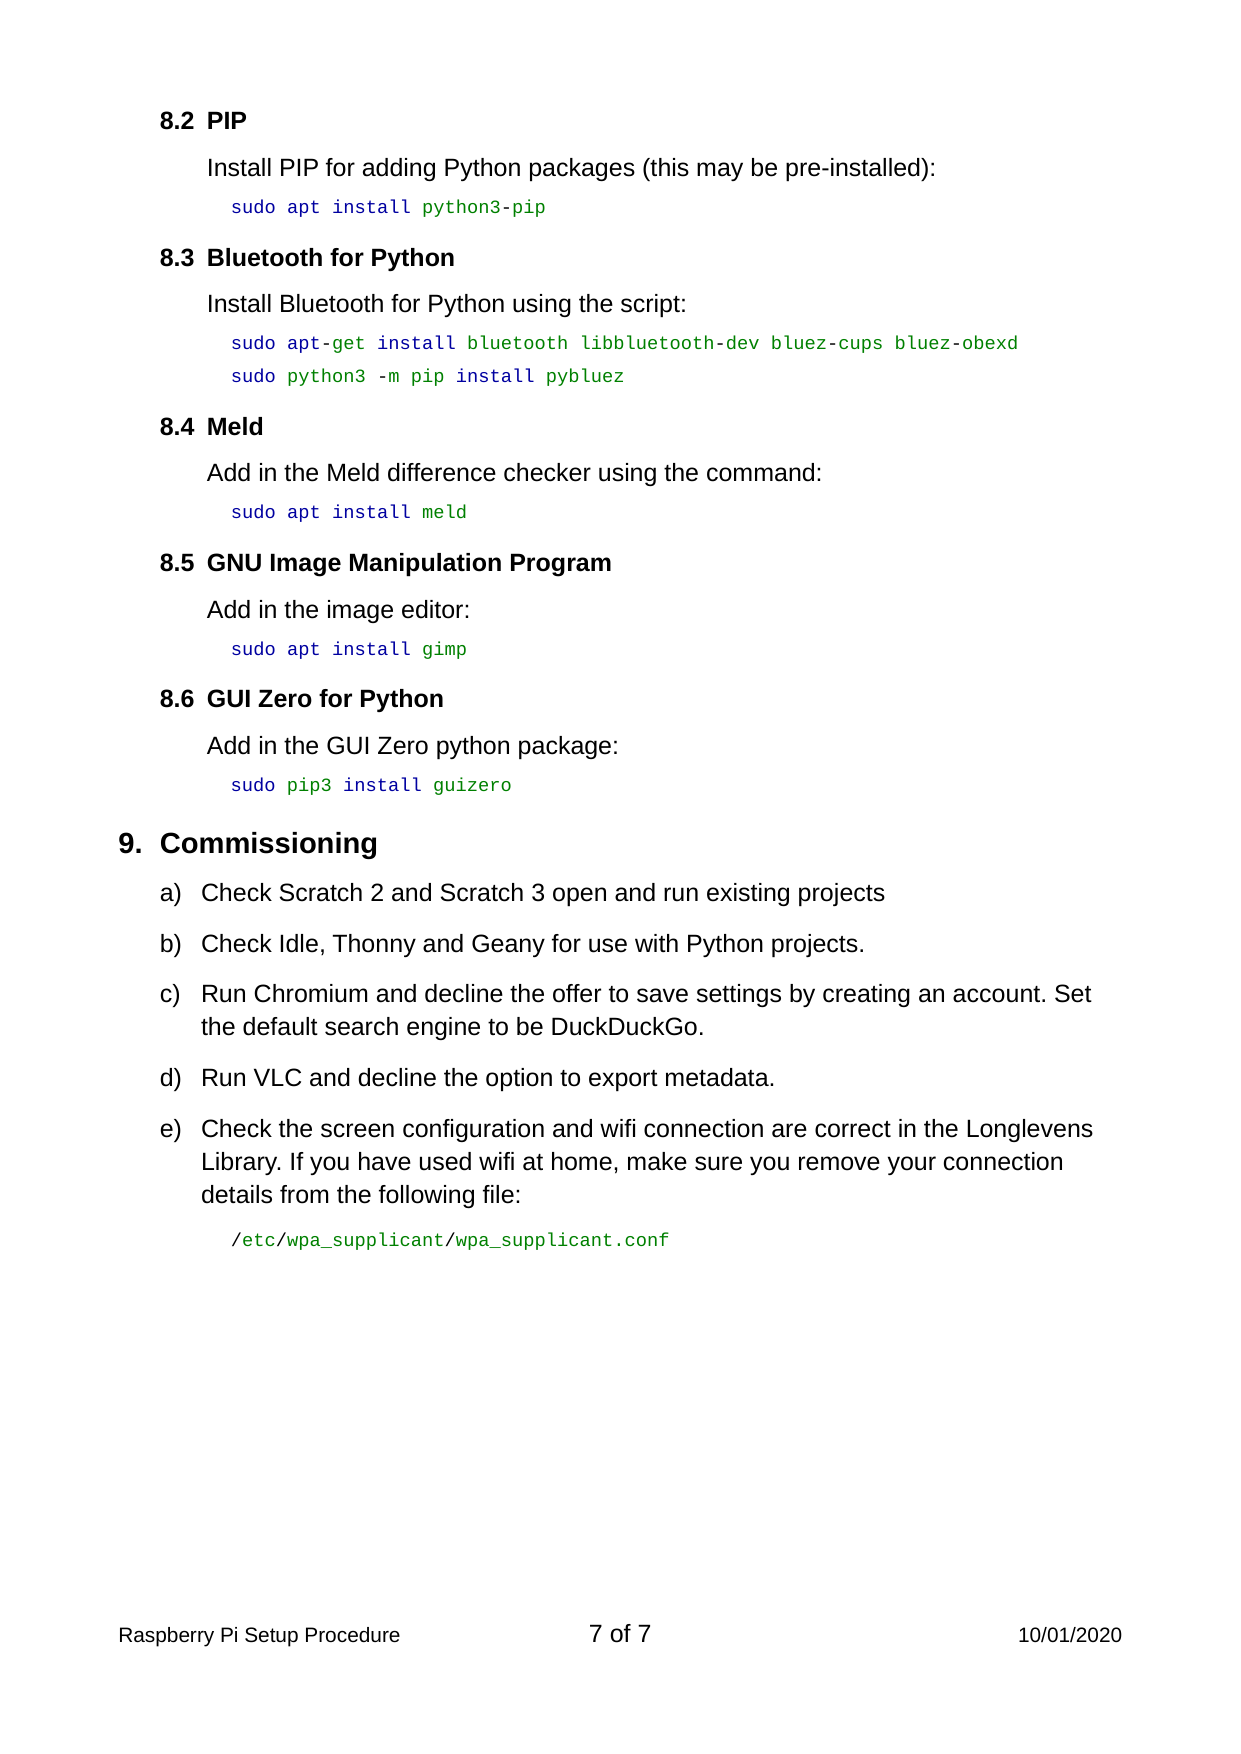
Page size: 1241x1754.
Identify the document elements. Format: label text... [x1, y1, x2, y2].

list Run Chromium and decline the offer to save settings by creating an account. Set the default search engine to be DuckDuckGo. [159, 979, 1122, 1041]
text /etc/wpa_supplicant/wpa_supplicant.conf [118, 1231, 1122, 1252]
text Add in the Meld difference checker using the command: [207, 458, 1122, 487]
list Add in the GUI Zero python package: [177, 731, 1122, 759]
title PIP [159, 106, 1122, 135]
text Add in the image editor: [207, 594, 1122, 623]
title Meld [159, 412, 1122, 441]
text Install Bluetooth for Python using the script: [207, 289, 1122, 318]
title Bluetooth for Python [159, 242, 1122, 271]
text Install PIP for adding Python packages (this may be pre-installed): [207, 153, 1122, 181]
title GNU Image Manipulation Program [159, 548, 1122, 577]
list Run VLC and decline the option to export metadata. [159, 1063, 1122, 1092]
text sudo apt-get install bluetooth libbluetooth-dev bluez-cups bluez-obexd [118, 334, 1122, 355]
text sudo apt install python3-pip [118, 198, 1122, 219]
text sudo apt install gimp [118, 639, 1122, 661]
list Check Idle, Thonny and Geany for use with Python projects. [159, 928, 1122, 957]
title GUI Zero for Python [159, 684, 1122, 713]
list Check Scratch 2 and Scratch 3 open and run existing projects [159, 878, 1122, 907]
title Commissioning [118, 827, 1122, 860]
list sudo pip3 install guizero [230, 776, 1122, 797]
text sudo apt install meld [118, 503, 1122, 524]
list Check the screen configuration and wifi connection are correct in the Longlevens Library. If you have used wifi at home, make sure you remove your connection details from the following file: [159, 1114, 1122, 1208]
text sudo python3 -m pip install pybluez [118, 367, 1122, 388]
